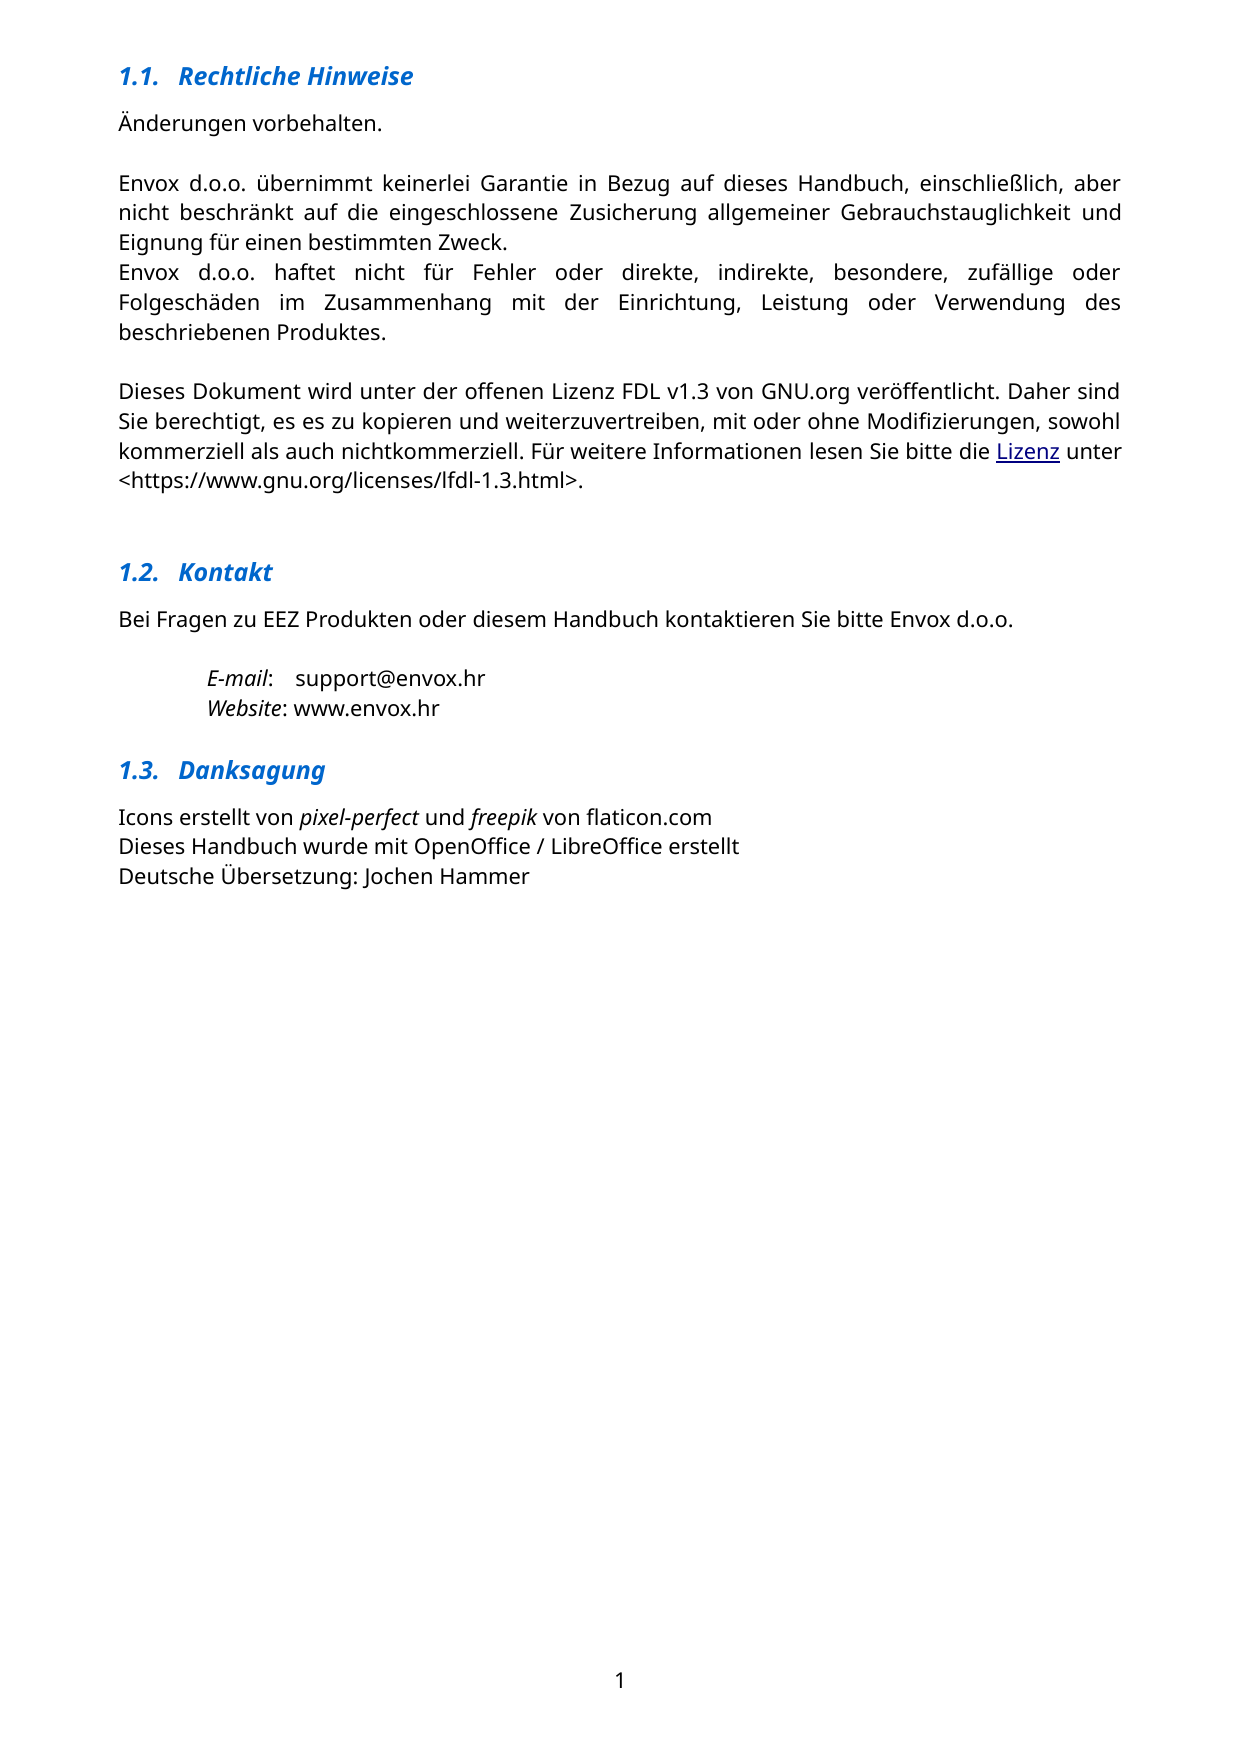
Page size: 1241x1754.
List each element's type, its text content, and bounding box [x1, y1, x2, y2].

text Änderungen vorbehalten. [118, 108, 1122, 138]
text Icons erstellt von pixel-perfect und freepik von flaticon.com [118, 801, 1122, 831]
subtitle Danksagung [118, 753, 1122, 787]
text Dieses Handbuch wurde mit OpenOffice / LibreOffice erstellt [118, 831, 1122, 861]
subtitle Kontakt [118, 555, 1122, 589]
text Envox d.o.o. haftet nicht für Fehler oder direkte, indirekte, besondere, zufällige oder Folgeschäden im Zusammenhang mit der Einrichtung, Leistung oder Verwendung des beschriebenen Produktes. [118, 257, 1122, 346]
text Deutsche Übersetzung: Jochen Hammer [118, 861, 1122, 891]
text Website: www.envox.hr [118, 693, 1122, 723]
text Dieses Dokument wird unter der offenen Lizenz FDL v1.3 von GNU.org veröffentlicht. Daher sind Sie berechtigt, es es zu kopieren und weiterzuvertreiben, mit oder ohne Modifizierungen, sowohl kommerziell als auch nichtkommerziell. Für weitere Informationen lesen Sie bitte die Lizenz unter <https://www.gnu.org/licenses/lfdl-1.3.html>. [118, 376, 1122, 495]
text Envox d.o.o. übernimmt keinerlei Garantie in Bezug auf dieses Handbuch, einschließlich, aber nicht beschränkt auf die eingeschlossene Zusicherung allgemeiner Gebrauchstauglichkeit und Eignung für einen bestimmten Zweck. [118, 167, 1122, 257]
subtitle Rechtliche Hinweise [118, 59, 1122, 93]
text E-mail: support@envox.hr [118, 663, 1122, 693]
text Bei Fragen zu EEZ Produkten oder diesem Handbuch kontaktieren Sie bitte Envox d.o.o. [118, 604, 1122, 633]
